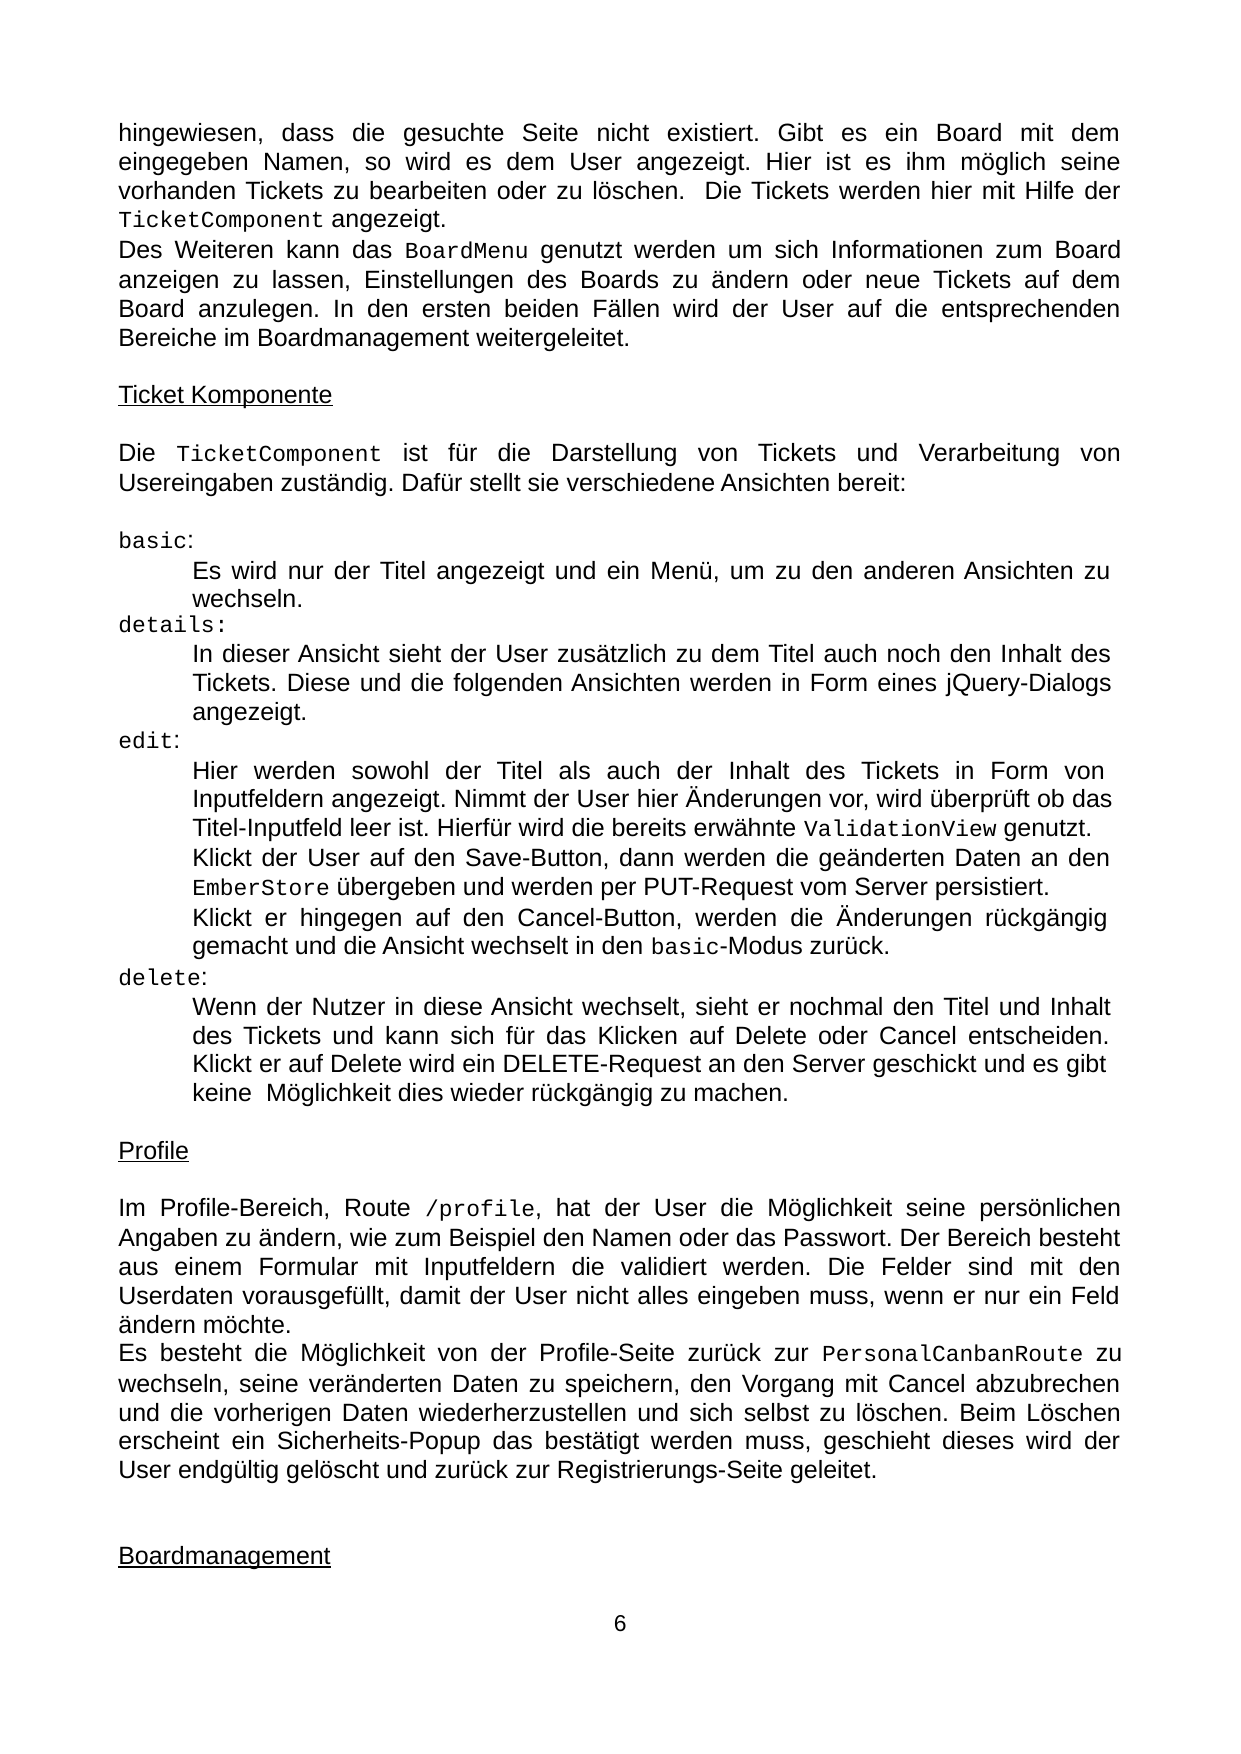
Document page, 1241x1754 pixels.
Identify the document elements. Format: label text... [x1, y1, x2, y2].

text delete: [118, 962, 1122, 992]
text Hier werden sowohl der Titel als auch der Inhalt des Tickets in Form von Inputfeldern angezeigt. Nimmt der User hier Änderungen vor, wird überprüft ob das Titel-Inputfeld leer ist. Hierfür wird die bereits erwähnte ValidationView genutzt. [118, 756, 1122, 843]
text Klickt er hingegen auf den Cancel-Button, werden die Änderungen rückgängig gemacht und die Ansicht wechselt in den basic-Modus zurück. [118, 902, 1122, 962]
text basic: [118, 525, 1122, 556]
text Boardmanagement [118, 1541, 1122, 1570]
text Profile [118, 1136, 1122, 1164]
text Es wird nur der Titel angezeigt und ein Menü, um zu den anderen Ansichten zu wechseln. [118, 556, 1122, 613]
text Des Weiteren kann das BoardMenu genutzt werden um sich Informationen zum Board anzeigen zu lassen, Einstellungen des Boards zu ändern oder neue Tickets auf dem Board anzulegen. In den ersten beiden Fällen wird der User auf die entsprechenden Bereiche im Boardmanagement weitergeleitet. [118, 235, 1122, 351]
text details: [118, 613, 1122, 639]
text Es besteht die Möglichkeit von der Profile-Seite zurück zur PersonalCanbanRoute zu wechseln, seine veränderten Daten zu speichern, den Vorgang mit Cancel abzubrechen und die vorherigen Daten wiederherzustellen und sich selbst zu löschen. Beim Löschen erscheint ein Sicherheits-Popup das bestätigt werden muss, geschieht dieses wird der User endgültig gelöscht und zurück zur Registrierungs-Seite geleitet. [118, 1338, 1122, 1484]
text edit: [118, 725, 1122, 756]
text Wenn der Nutzer in diese Ansicht wechselt, sieht er nochmal den Titel und Inhalt des Tickets und kann sich für das Klicken auf Delete oder Cancel entscheiden. Klickt er auf Delete wird ein DELETE-Request an den Server geschickt und es gibt keine Möglichkeit dies wieder rückgängig zu machen. [118, 992, 1122, 1107]
text In dieser Ansicht sieht der User zusätzlich zu dem Titel auch noch den Inhalt des Tickets. Diese und die folgenden Ansichten werden in Form eines jQuery-Dialogs angezeigt. [118, 639, 1122, 725]
text Die TicketComponent ist für die Darstellung von Tickets und Verarbeitung von Usereingaben zuständig. Dafür stellt sie verschiedene Ansichten bereit: [118, 437, 1122, 497]
text Klickt der User auf den Save-Button, dann werden die geänderten Daten an den EmberStore übergeben und werden per PUT-Request vom Server persistiert. [118, 843, 1122, 902]
text Im Profile-Bereich, Route /profile, hat der User die Möglichkeit seine persönlichen Angaben zu ändern, wie zum Beispiel den Namen oder das Passwort. Der Bereich besteht aus einem Formular mit Inputfeldern die validiert werden. Die Felder sind mit den Userdaten vorausgefüllt, damit der User nicht alles eingeben muss, wenn er nur ein Feld ändern möchte. [118, 1193, 1122, 1338]
text Ticket Komponente [118, 380, 1122, 409]
text hingewiesen, dass die gesuchte Seite nicht existiert. Gibt es ein Board mit dem eingegeben Namen, so wird es dem User angezeigt. Hier ist es ihm möglich seine vorhanden Tickets zu bearbeiten oder zu löschen. Die Tickets werden hier mit Hilfe der TicketComponent angezeigt. [118, 118, 1122, 235]
